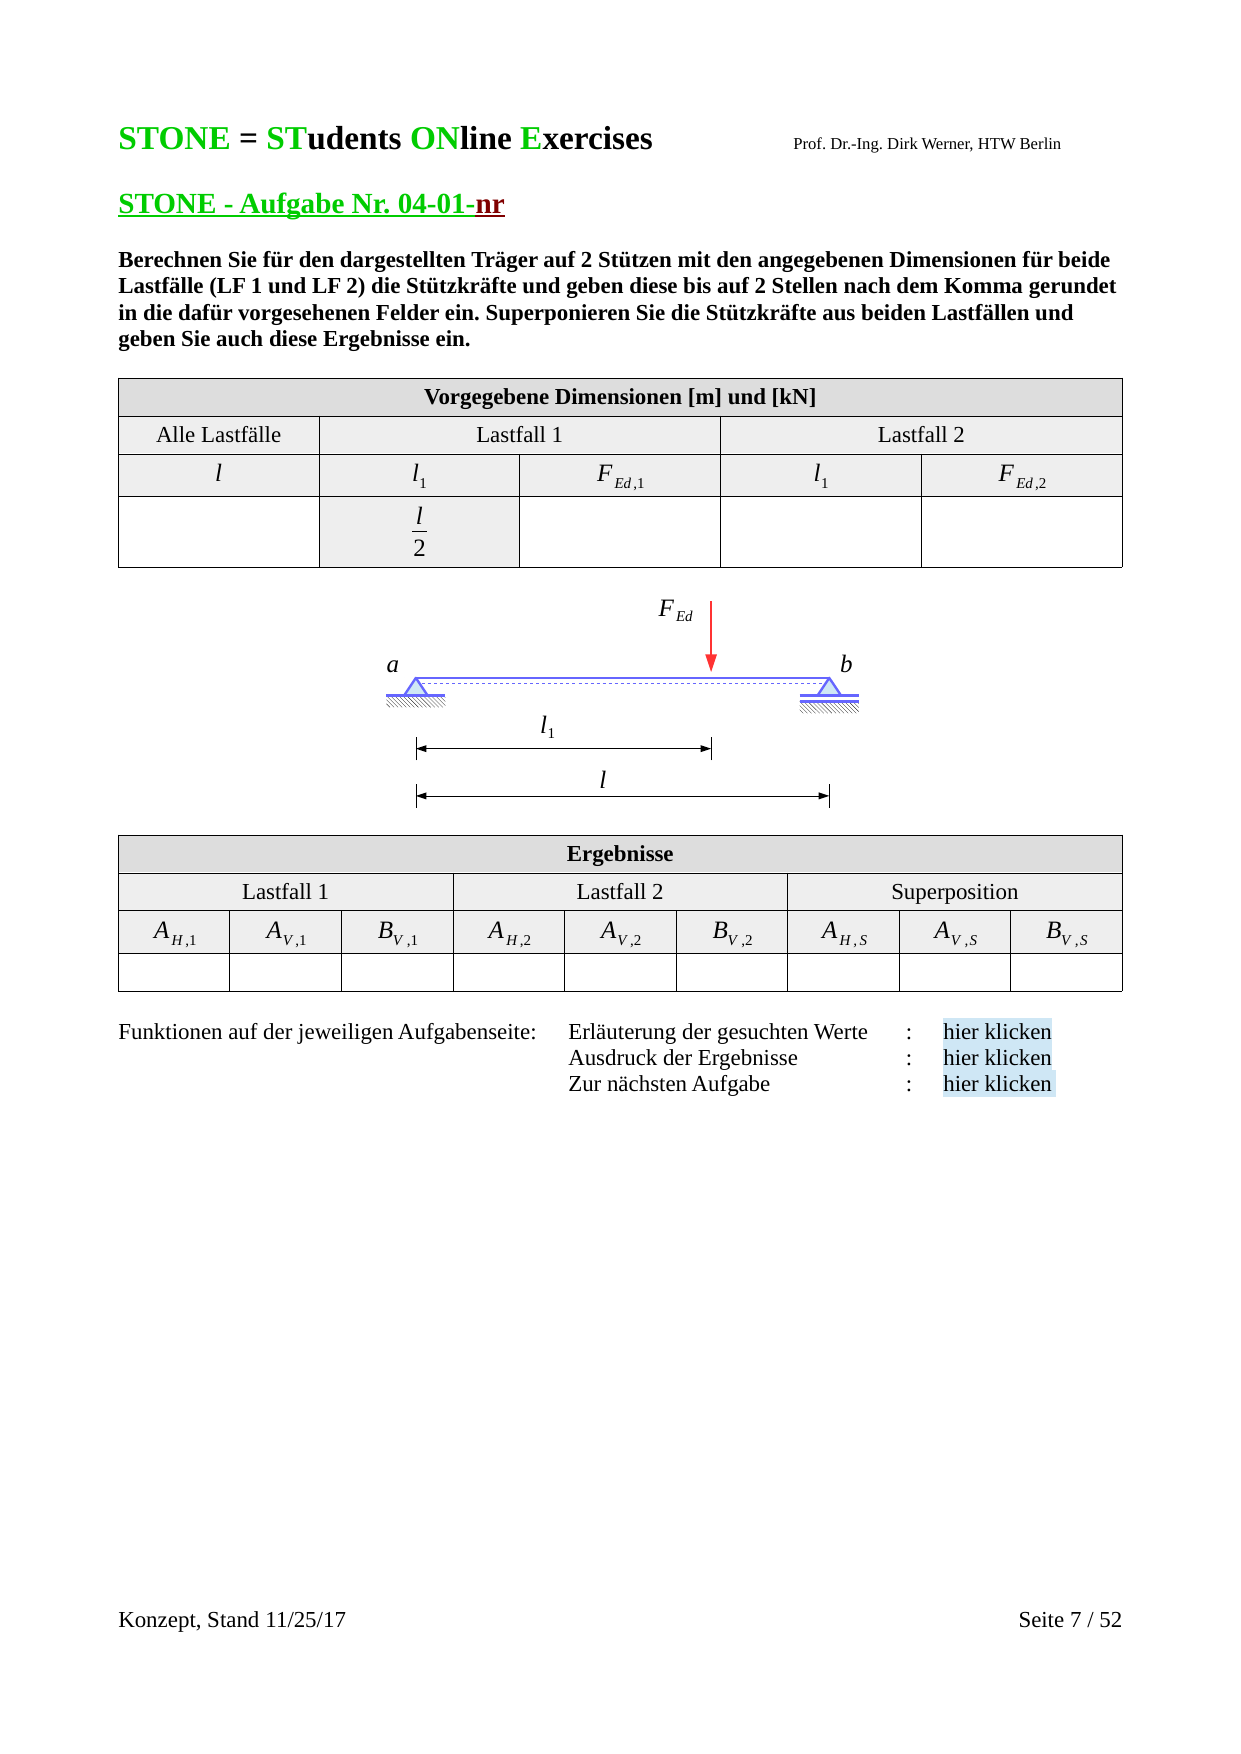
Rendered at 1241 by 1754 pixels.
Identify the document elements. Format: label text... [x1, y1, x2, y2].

table_cell [677, 911, 787, 953]
table_cell [320, 497, 519, 567]
text Zur nächsten Aufgabe : hier klicken [118, 1070, 1122, 1097]
table_cell Lastfall 1 [119, 874, 453, 910]
table_cell [119, 954, 229, 991]
table_cell [320, 455, 519, 496]
table_cell [342, 954, 453, 991]
table_header Vorgegebene Dimensionen [m] und [kN] [119, 379, 1122, 416]
text STONE - Aufgabe Nr. 04-01-nr [118, 186, 1122, 219]
table_cell [788, 954, 899, 991]
text Ausdruck der Ergebnisse : hier klicken [118, 1044, 1122, 1070]
table_cell [119, 911, 229, 953]
table_cell Alle Lastfälle [119, 417, 319, 453]
table_cell Superposition [788, 874, 1122, 910]
table_cell [454, 954, 564, 991]
text Funktionen auf der jeweiligen Aufgabenseite: Erläuterung der gesuchten Werte : hier klicken [118, 1018, 1122, 1044]
table_cell [230, 954, 341, 991]
table_cell [342, 911, 453, 953]
table_cell [1011, 954, 1122, 991]
table_cell [900, 954, 1010, 991]
table_header Ergebnisse [119, 836, 1122, 872]
table_cell [119, 455, 319, 496]
table_cell [454, 911, 564, 953]
table_cell [721, 455, 921, 496]
table_cell [922, 497, 1122, 567]
table_cell [565, 911, 676, 953]
table_cell [119, 497, 319, 567]
table_cell [1011, 911, 1122, 953]
table_cell [788, 911, 899, 953]
table_cell [721, 497, 921, 567]
table_cell Lastfall 2 [454, 874, 787, 910]
table_cell [677, 954, 787, 991]
table_cell [900, 911, 1010, 953]
table_cell [520, 497, 720, 567]
table_cell [520, 455, 720, 496]
table_cell [230, 911, 341, 953]
table_cell Lastfall 2 [721, 417, 1122, 453]
text Berechnen Sie für den dargestellten Träger auf 2 Stützen mit den angegebenen Dimensionen für beide Lastfälle (LF 1 und LF 2) die Stützkräfte und geben diese bis auf 2 Stellen nach dem Komma gerundet in die dafür vorgesehenen Felder ein. Superponieren Sie die Stützkräfte aus beiden Lastfällen und geben Sie auch diese Ergebnisse ein. [118, 246, 1122, 351]
table_cell Lastfall 1 [320, 417, 720, 453]
table_cell [922, 455, 1122, 496]
table_cell [565, 954, 676, 991]
